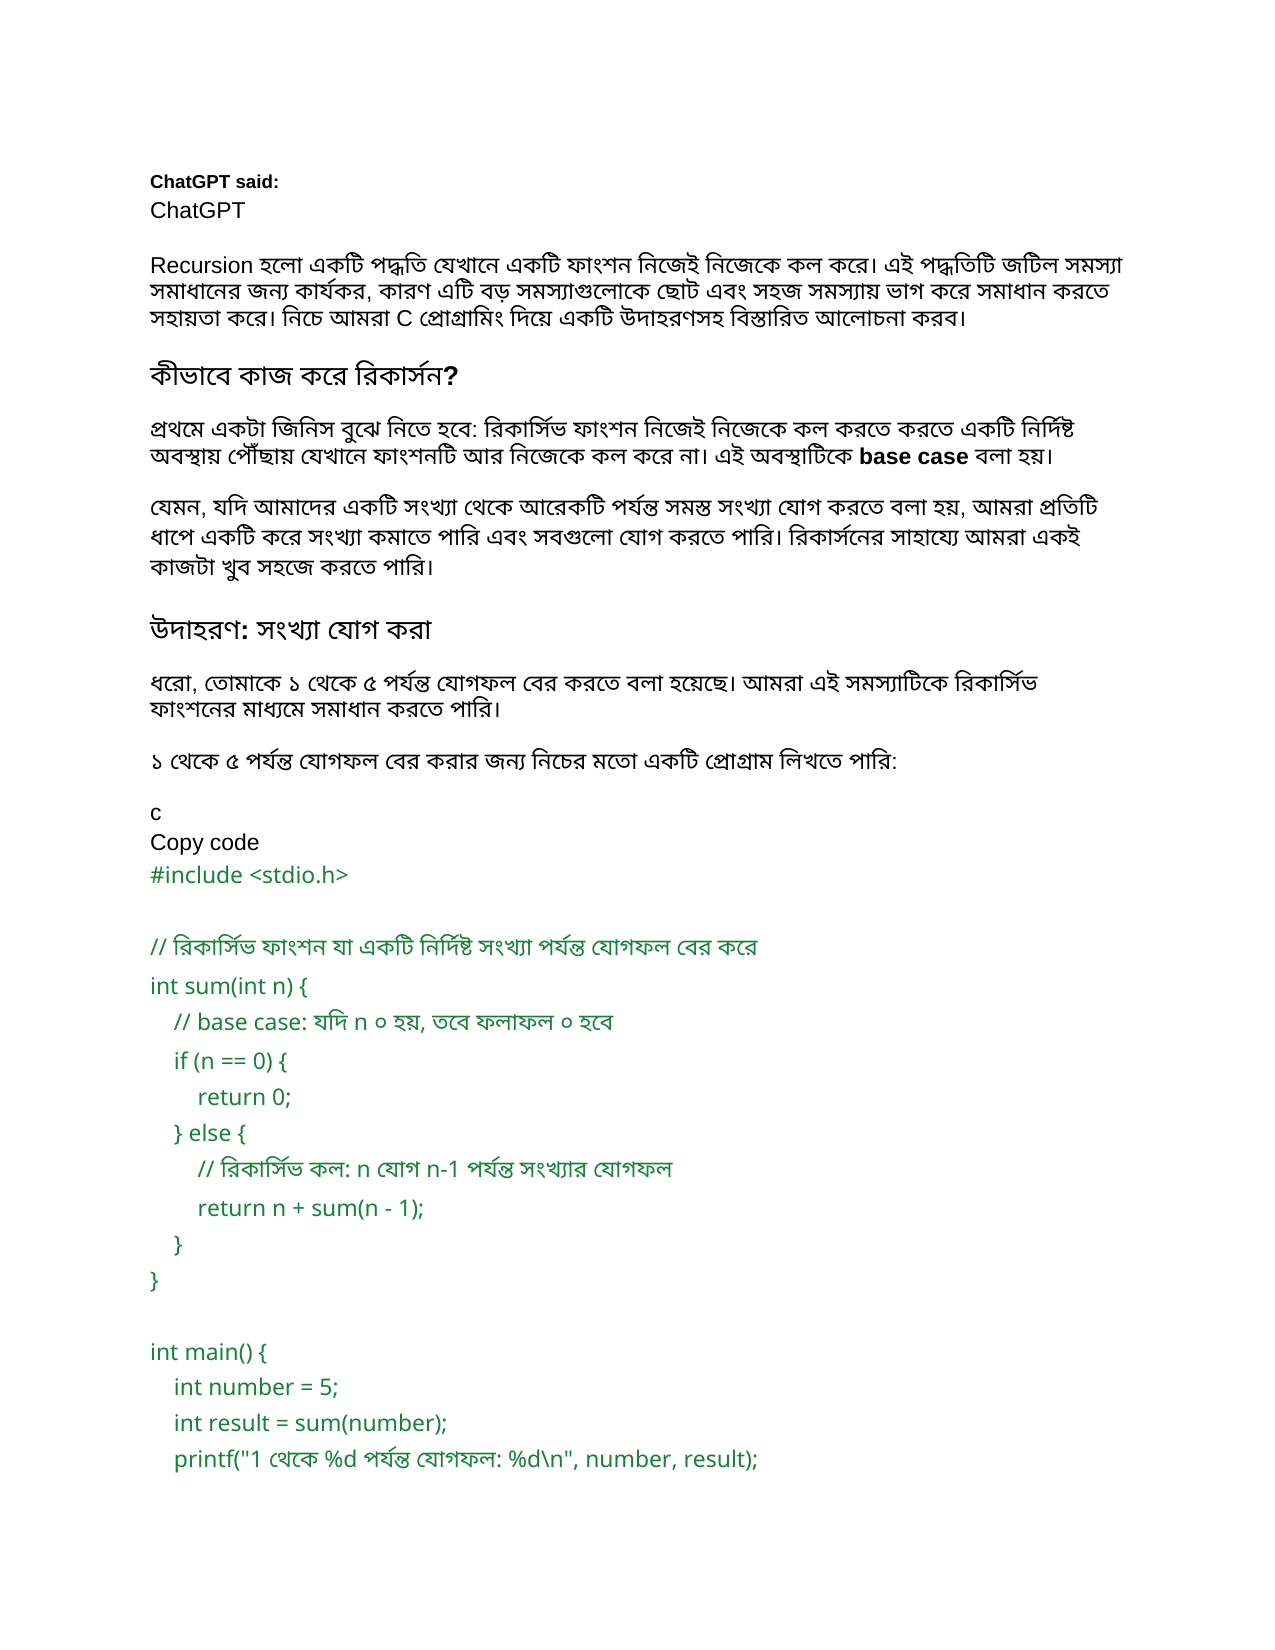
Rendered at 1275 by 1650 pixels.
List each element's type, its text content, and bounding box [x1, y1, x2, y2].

text যেমন, যদি আমাদের একটি সংখ্যা থেকে আরেকটি পর্যন্ত সমস্ত সংখ্যা যোগ করতে বলা হয়, আমরা প্রতিটি ধাপে একটি করে সংখ্যা কমাতে পারি এবং সবগুলো যোগ করতে পারি। রিকার্সনের সাহায্যে আমরা একই কাজটা খুব সহজে করতে পারি। [150, 494, 1125, 581]
text int sum(int n) { [150, 970, 1125, 1001]
text return n + sum(n - 1); [150, 1192, 1125, 1223]
text c [150, 799, 1125, 825]
text // base case: যদি n ০ হয়, তবে ফলাফল ০ হবে [150, 1006, 1125, 1040]
text ChatGPT [150, 197, 1125, 223]
text Recursion হলো একটি পদ্ধতি যেখানে একটি ফাংশন নিজেই নিজেকে কল করে। এই পদ্ধতিটি জটিল সমস্যা সমাধানের জন্য কার্যকর, কারণ এটি বড় সমস্যাগুলোকে ছোট এবং সহজ সমস্যায় ভাগ করে সমাধান করতে সহায়তা করে। নিচে আমরা C প্রোগ্রামিং দিয়ে একটি উদাহরণসহ বিস্তারিত আলোচনা করব। [150, 252, 1125, 331]
text printf("1 থেকে %d পর্যন্ত যোগফল: %d\n", number, result); [150, 1443, 1125, 1477]
text } else { [150, 1117, 1125, 1148]
text Copy code [150, 829, 1125, 856]
text if (n == 0) { [150, 1045, 1125, 1076]
text int main() { [150, 1335, 1125, 1367]
text // রিকার্সিভ কল: n যোগ n-1 পর্যন্ত সংখ্যার যোগফল [150, 1153, 1125, 1187]
subtitle কীভাবে কাজ করে রিকার্সন? [150, 360, 1125, 391]
subtitle ChatGPT said: [150, 171, 1125, 192]
text #include <stdio.h> [150, 859, 1125, 891]
subtitle উদাহরণ: সংখ্যা যোগ করা [150, 614, 1125, 645]
text } [150, 1228, 1125, 1259]
text ধরো, তোমাকে ১ থেকে ৫ পর্যন্ত যোগফল বের করতে বলা হয়েছে। আমরা এই সমস্যাটিকে রিকার্সিভ ফাংশনের মাধ্যমে সমাধান করতে পারি। [150, 670, 1125, 723]
text return 0; [150, 1081, 1125, 1112]
text int number = 5; [150, 1371, 1125, 1403]
text // রিকার্সিভ ফাংশন যা একটি নির্দিষ্ট সংখ্যা পর্যন্ত যোগফল বের করে [150, 931, 1125, 965]
text int result = sum(number); [150, 1407, 1125, 1438]
text ১ থেকে ৫ পর্যন্ত যোগফল বের করার জন্য নিচের মতো একটি প্রোগ্রাম লিখতে পারি: [150, 748, 1125, 774]
text প্রথমে একটা জিনিস বুঝে নিতে হবে: রিকার্সিভ ফাংশন নিজেই নিজেকে কল করতে করতে একটি নির্দিষ্ট অবস্থায় পৌঁছায় যেখানে ফাংশনটি আর নিজেকে কল করে না। এই অবস্থাটিকে base case বলা হয়। [150, 416, 1125, 469]
text } [150, 1263, 1125, 1295]
